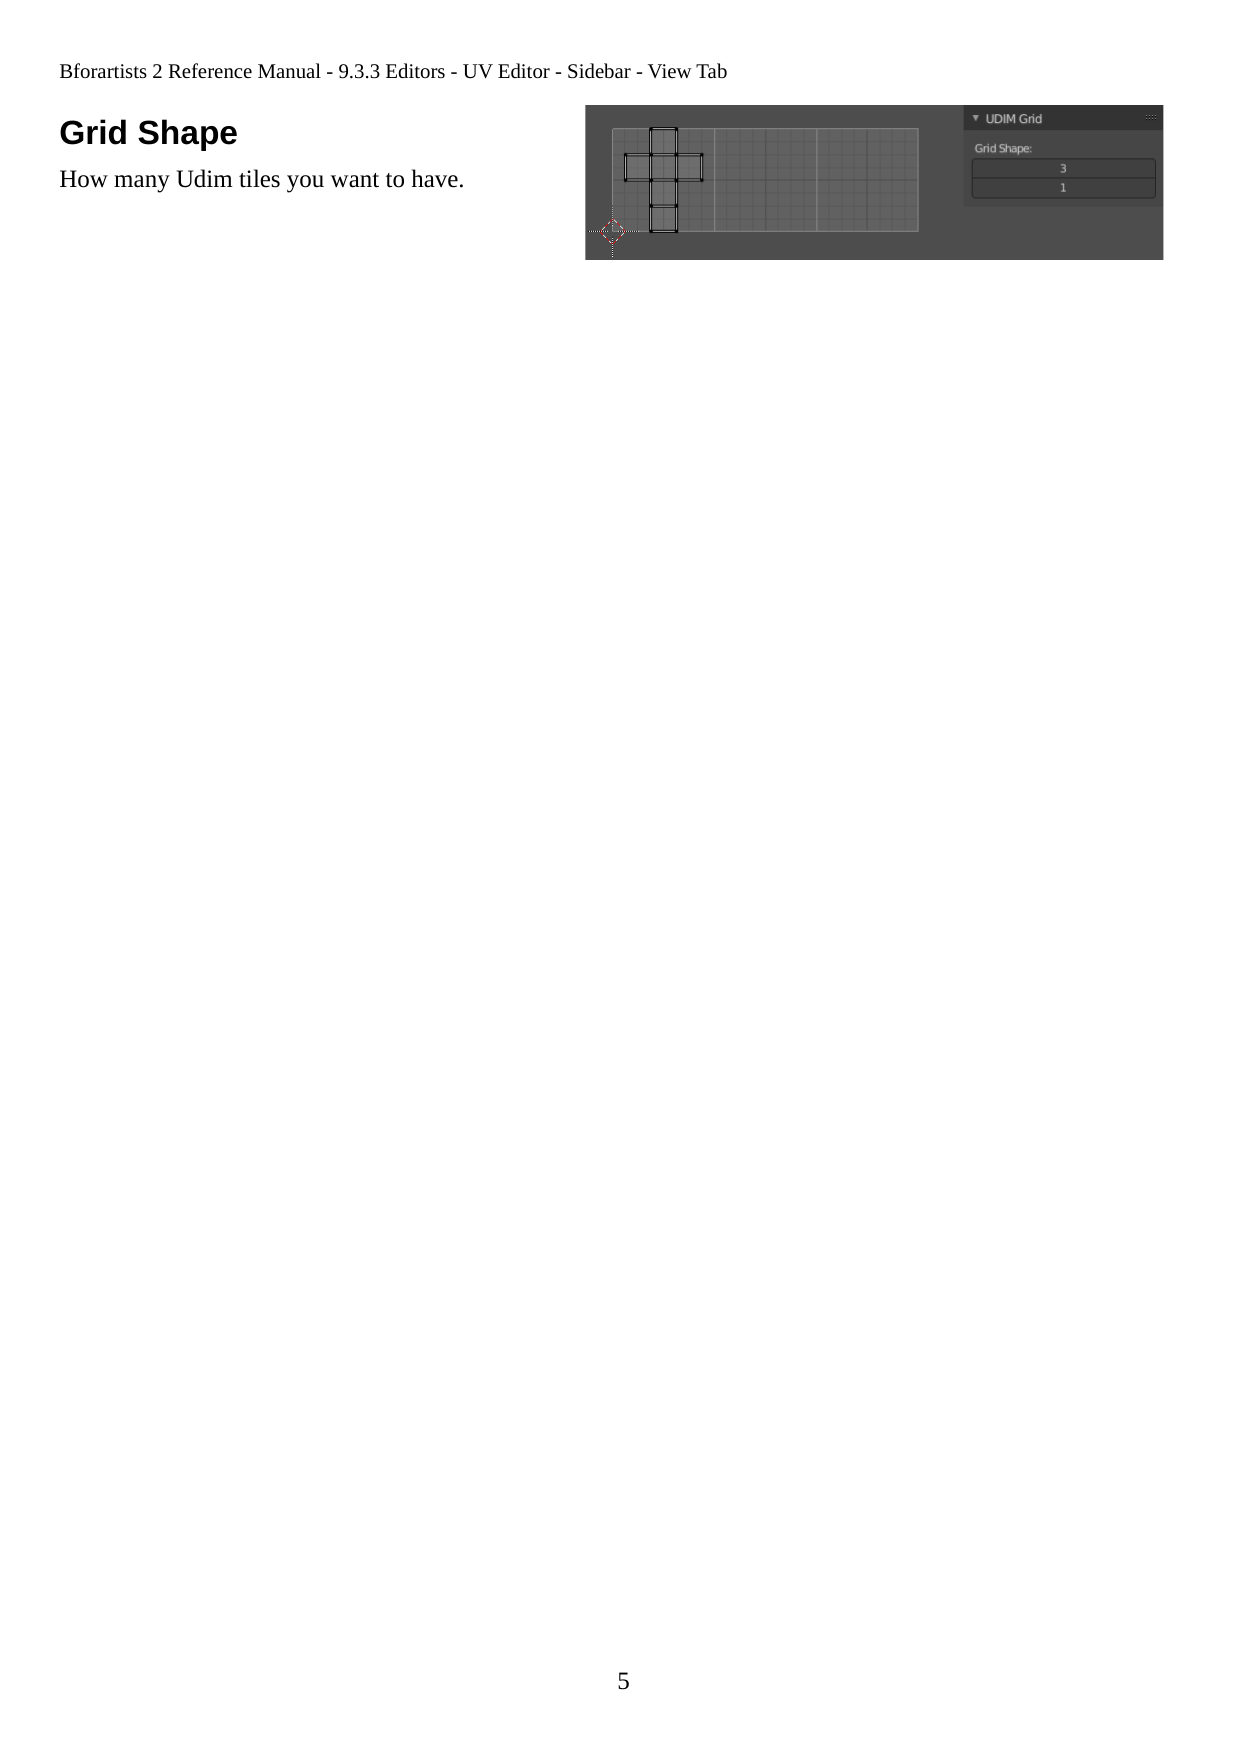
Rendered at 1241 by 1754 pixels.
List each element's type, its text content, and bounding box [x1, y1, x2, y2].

subtitle [1164, 113, 1181, 151]
picture [585, 105, 1164, 260]
subtitle Grid Shape [59, 113, 585, 151]
text How many Udim tiles you want to have. [59, 164, 585, 192]
